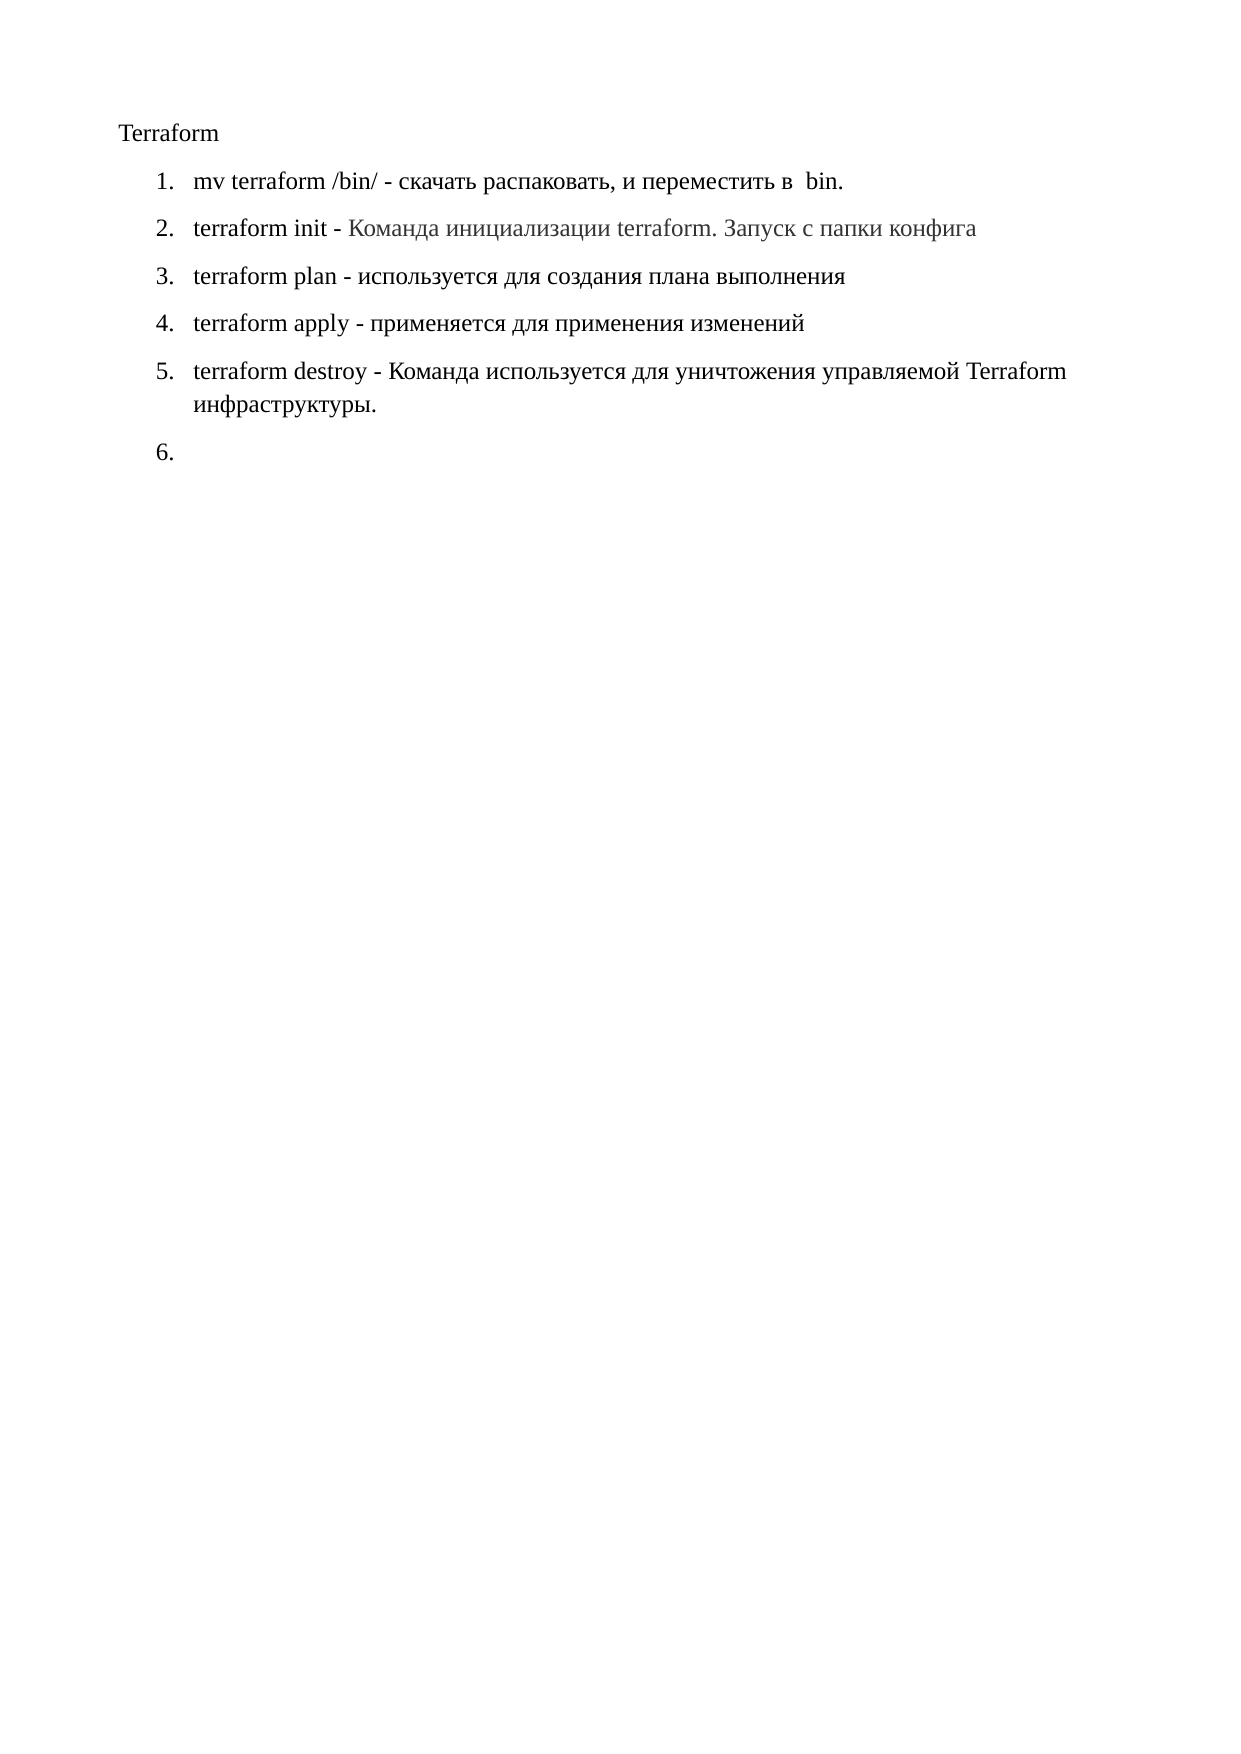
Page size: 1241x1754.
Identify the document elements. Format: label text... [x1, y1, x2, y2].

list terraform destroy - Команда используется для уничтожения управляемой Terraform инфраструктуры. [156, 356, 1122, 418]
text Terraform [118, 118, 1122, 147]
list terraform apply - применяется для применения изменений [156, 308, 1122, 337]
list terraform plan - используется для создания плана выполнения [156, 261, 1122, 290]
list terraform init - Команда инициализации terraform. Запуск с папки конфига [156, 213, 1122, 242]
list mv terraform /bin/ - скачать распаковать, и переместить в bin. [156, 166, 1122, 194]
